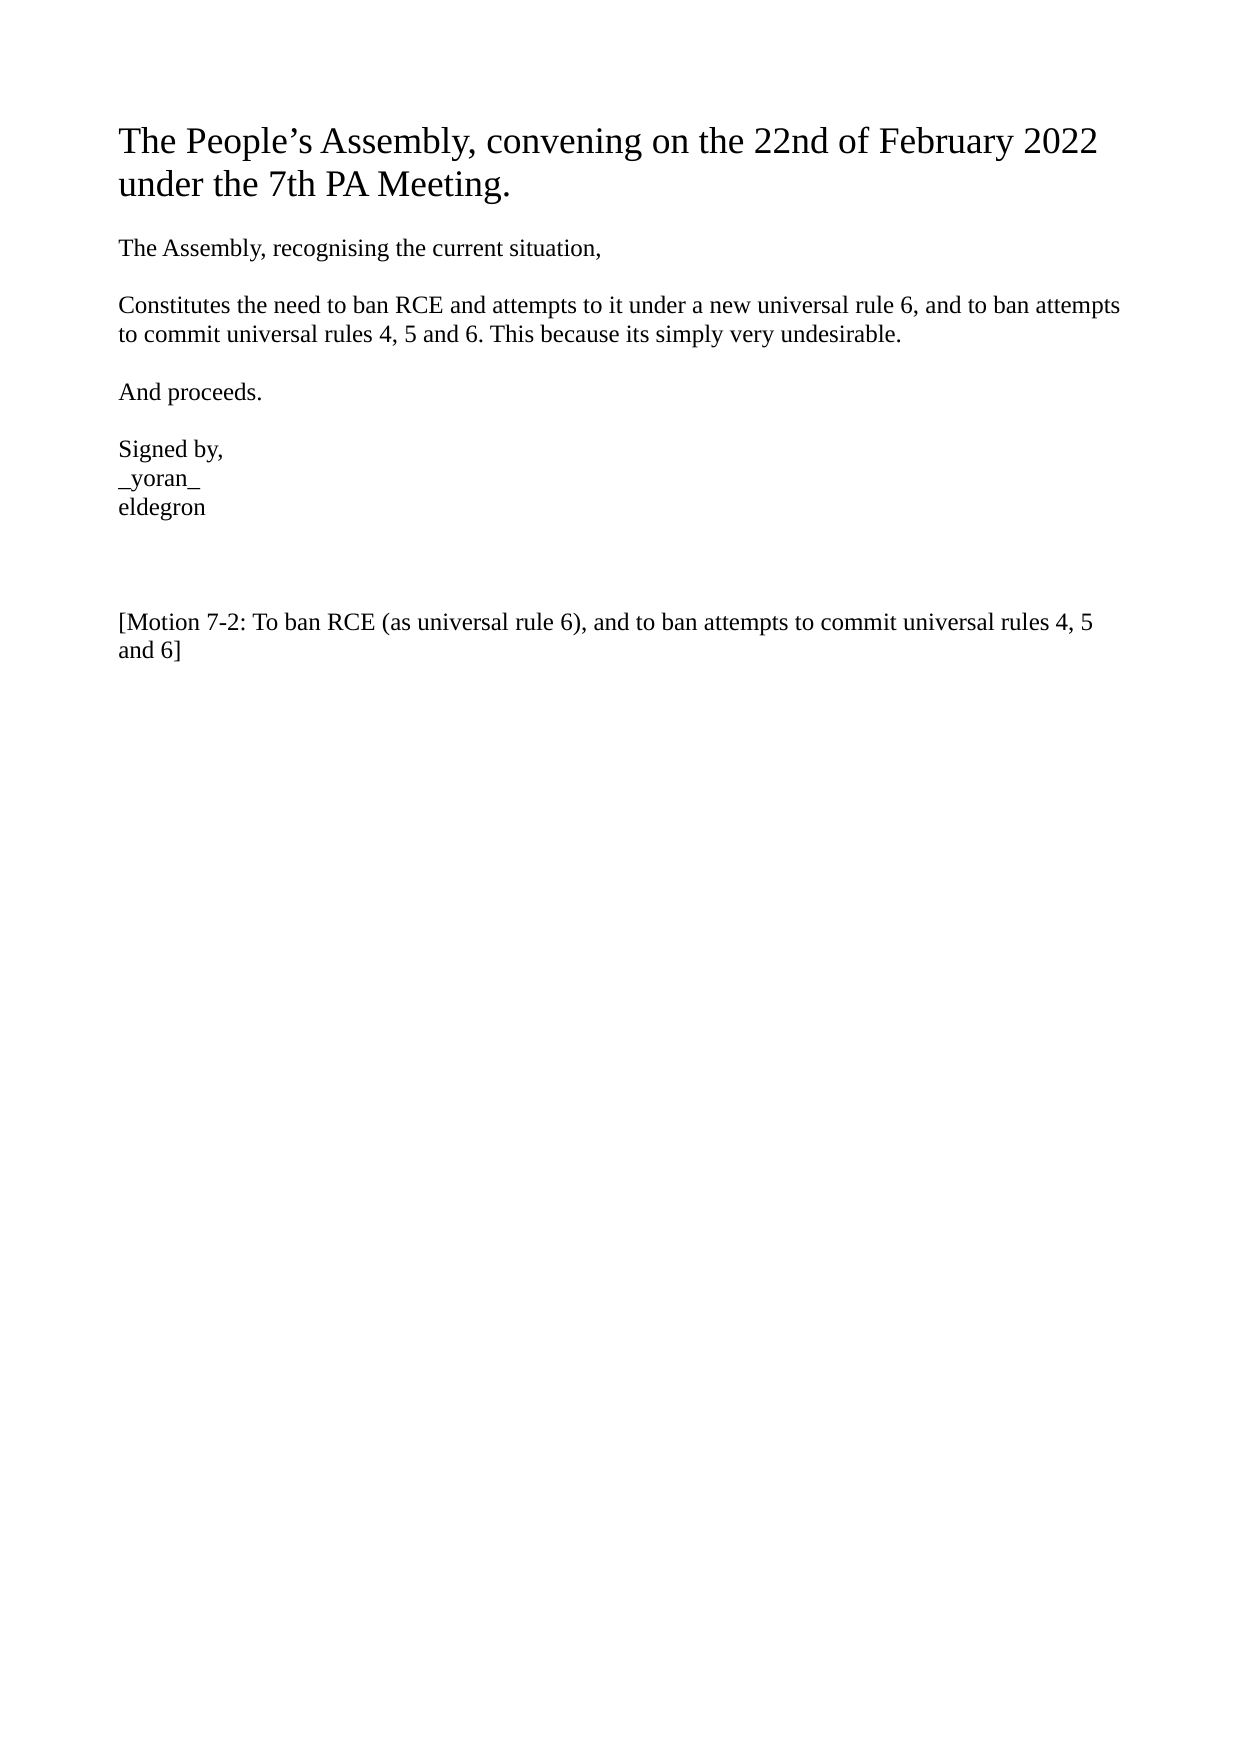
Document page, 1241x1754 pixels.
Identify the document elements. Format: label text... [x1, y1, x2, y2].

text [Motion 7-2: To ban RCE (as universal rule 6), and to ban attempts to commit universal rules 4, 5 and 6] [118, 607, 1122, 664]
text eldegron [118, 492, 1122, 521]
text _yoran_ [118, 463, 1122, 492]
text Signed by, [118, 434, 1122, 463]
text And proceeds. [118, 377, 1122, 406]
text The People’s Assembly, convening on the 22nd of February 2022 under the 7th PA Meeting. [118, 118, 1122, 204]
text The Assembly, recognising the current situation, [118, 233, 1122, 262]
text Constitutes the need to ban RCE and attempts to it under a new universal rule 6, and to ban attempts to commit universal rules 4, 5 and 6. This because its simply very undesirable. [118, 291, 1122, 348]
